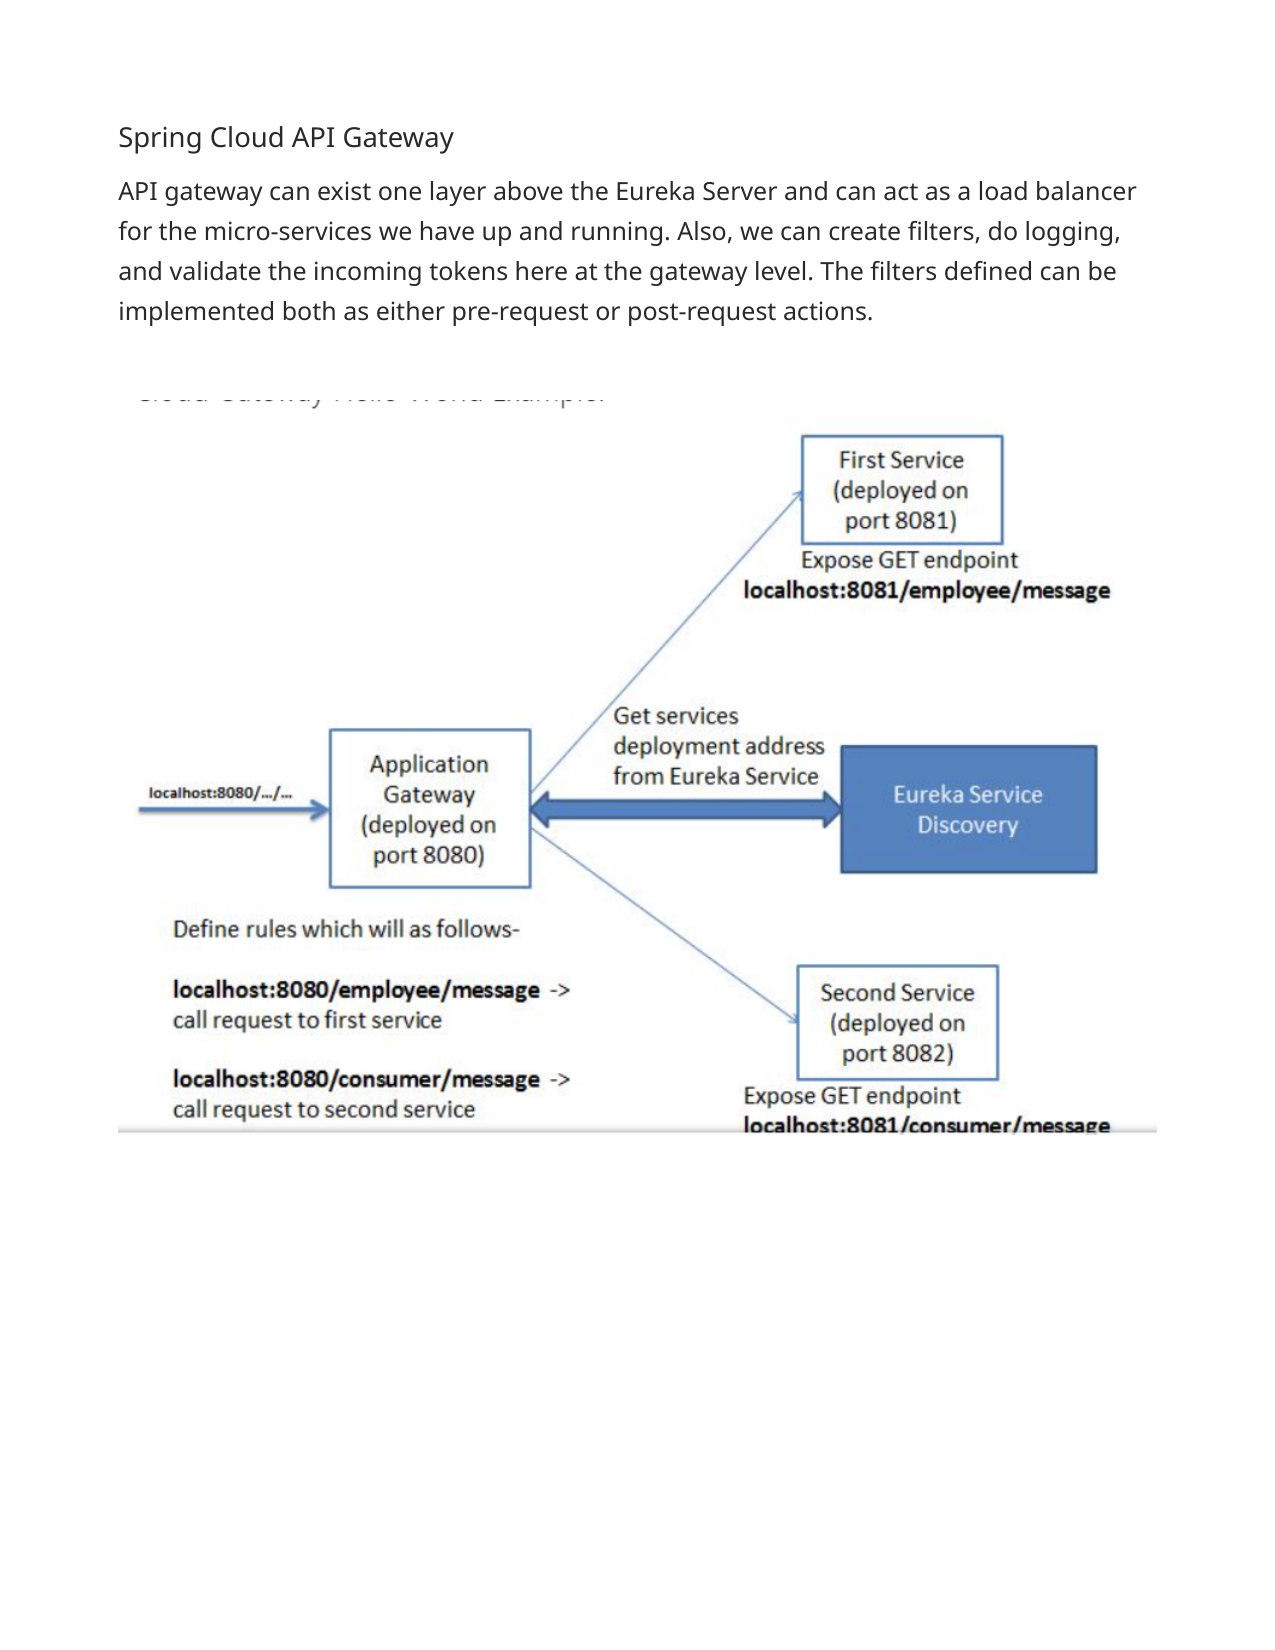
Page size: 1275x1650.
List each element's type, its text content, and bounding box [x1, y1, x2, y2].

picture [118, 400, 1157, 1135]
text API gateway can exist one layer above the Eureka Server and can act as a load balancer for the micro-services we have up and running. Also, we can create filters, do logging, and validate the incoming tokens here at the gateway level. The filters defined can be implemented both as either pre-request or post-request actions. [118, 168, 1157, 328]
subtitle Spring Cloud API Gateway [118, 118, 1157, 156]
